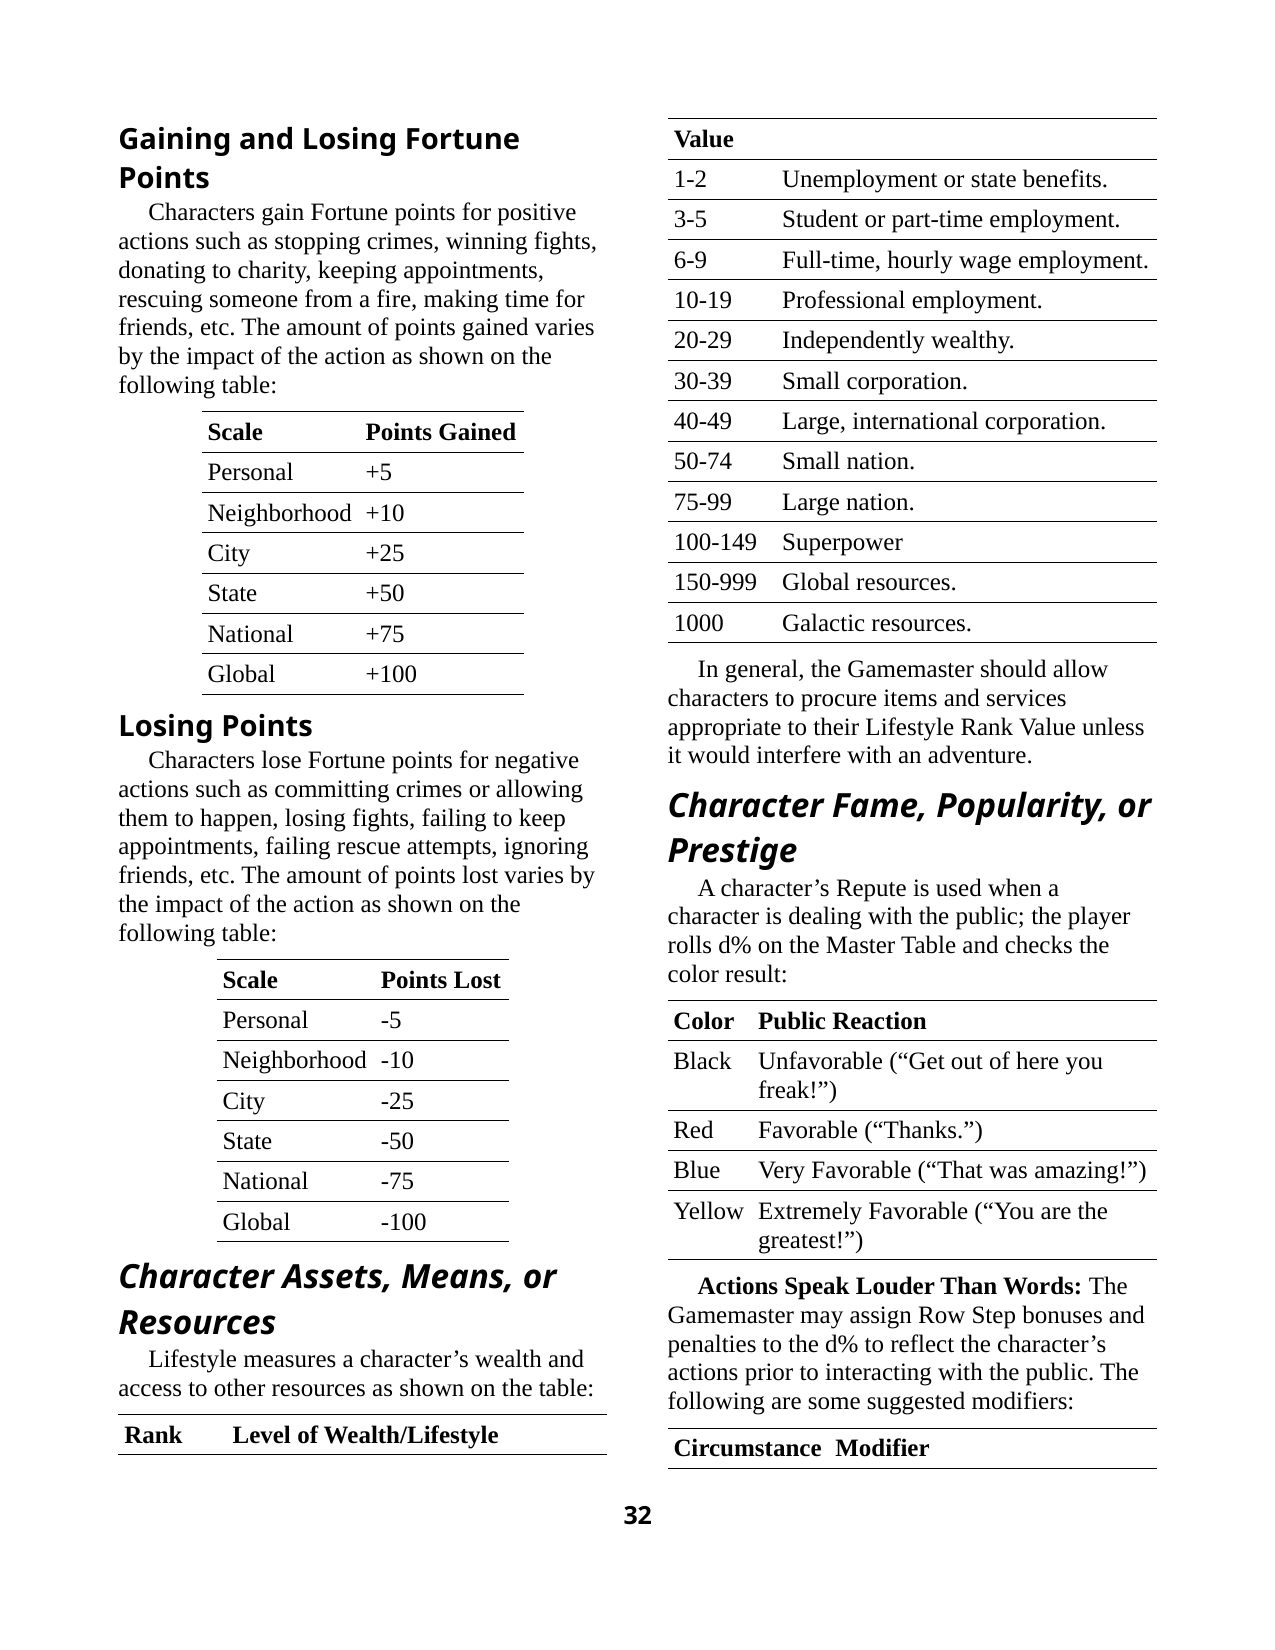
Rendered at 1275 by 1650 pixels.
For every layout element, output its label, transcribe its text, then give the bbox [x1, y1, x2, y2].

table_cell Neighborhood [217, 1041, 375, 1080]
table_cell Black [668, 1041, 752, 1109]
table_cell -75 [375, 1162, 509, 1201]
table_cell Personal [217, 1000, 375, 1039]
table_cell +25 [360, 533, 524, 572]
table_cell -10 [375, 1041, 509, 1080]
table_cell Small corporation. [776, 361, 1157, 400]
table_header Public Reaction [752, 1001, 1157, 1040]
table_cell +75 [360, 614, 524, 653]
table_header Color [668, 1001, 752, 1040]
table_header Scale [202, 412, 360, 452]
table_cell -5 [375, 1000, 509, 1039]
table_cell 10-19 [668, 280, 776, 320]
table_header Level of Wealth/Lifestyle [227, 1415, 607, 1454]
text Lifestyle measures a character’s wealth and access to other resources as shown on the table: [118, 1344, 607, 1402]
table_cell 50-74 [668, 442, 776, 481]
table_cell 75-99 [668, 482, 776, 521]
table_header Modifier [829, 1429, 1157, 1468]
table_cell State [217, 1121, 375, 1161]
table_cell Professional employment. [776, 280, 1157, 320]
table_header Rank [118, 1415, 227, 1454]
table_cell Large nation. [776, 482, 1157, 521]
text Characters lose Fortune points for negative actions such as committing crimes or allowing them to happen, losing fights, failing to keep appointments, failing rescue attempts, ignoring friends, etc. The amount of points lost varies by the impact of the action as shown on the following table: [118, 745, 607, 946]
table_cell Yellow [668, 1191, 752, 1259]
table_cell Global resources. [776, 563, 1157, 602]
text A character’s Repute is used when a character is dealing with the public; the player rolls d% on the Master Table and checks the color result: [667, 873, 1157, 988]
table_header Value [668, 119, 776, 158]
table_cell Neighborhood [202, 493, 360, 532]
table_cell Galactic resources. [776, 603, 1157, 642]
table_cell City [217, 1081, 375, 1120]
table_cell Superpower [776, 522, 1157, 562]
table_cell City [202, 533, 360, 572]
subtitle Character Assets, Means, or Resources [118, 1253, 607, 1344]
table_cell +100 [360, 654, 524, 693]
subtitle Losing Points [118, 706, 607, 745]
table_header Scale [217, 960, 375, 999]
table_cell +50 [360, 574, 524, 613]
table_cell Unemployment or state benefits. [776, 160, 1157, 199]
table_cell Global [202, 654, 360, 693]
table_cell 30-39 [668, 361, 776, 400]
text Actions Speak Louder Than Words: The Gamemaster may assign Row Step bonuses and penalties to the d% to reflect the character’s actions prior to interacting with the public. The following are some suggested modifiers: [667, 1271, 1157, 1415]
table_header Points Lost [375, 960, 509, 999]
table_cell Very Favorable (“That was amazing!”) [752, 1151, 1157, 1190]
table_cell Independently wealthy. [776, 321, 1157, 360]
table_cell Full-time, hourly wage employment. [776, 240, 1157, 279]
table_cell 6-9 [668, 240, 776, 279]
table_cell +10 [360, 493, 524, 532]
table_cell 1-2 [668, 160, 776, 199]
subtitle Gaining and Losing Fortune Points [118, 118, 607, 197]
table_header Points Gained [360, 412, 524, 452]
subtitle Character Fame, Popularity, or Prestige [667, 782, 1157, 873]
table_cell -50 [375, 1121, 509, 1161]
table_cell 20-29 [668, 321, 776, 360]
table_cell 1000 [668, 603, 776, 642]
table_cell Global [217, 1202, 375, 1241]
table_cell Unfavorable (“Get out of here you freak!”) [752, 1041, 1157, 1109]
table_cell National [202, 614, 360, 653]
table_cell Small nation. [776, 442, 1157, 481]
table_cell 100-149 [668, 522, 776, 562]
table_cell Personal [202, 453, 360, 492]
table_cell Student or part-time employment. [776, 200, 1157, 239]
table_header Circumstance [668, 1429, 829, 1468]
table_header [776, 119, 1157, 158]
text Characters gain Fortune points for positive actions such as stopping crimes, winning fights, donating to charity, keeping appointments, rescuing someone from a fire, making time for friends, etc. The amount of points gained varies by the impact of the action as shown on the following table: [118, 197, 607, 399]
table_cell Blue [668, 1151, 752, 1190]
table_cell 3-5 [668, 200, 776, 239]
table_cell Extremely Favorable (“You are the greatest!”) [752, 1191, 1157, 1259]
table_cell Red [668, 1111, 752, 1150]
table_cell Favorable (“Thanks.”) [752, 1111, 1157, 1150]
table_cell Large, international corporation. [776, 401, 1157, 441]
table_cell -100 [375, 1202, 509, 1241]
text In general, the Gamemaster should allow characters to procure items and services appropriate to their Lifestyle Rank Value unless it would interfere with an adventure. [667, 654, 1157, 769]
table_cell National [217, 1162, 375, 1201]
table_cell -25 [375, 1081, 509, 1120]
table_cell +5 [360, 453, 524, 492]
table_cell State [202, 574, 360, 613]
table_cell 40-49 [668, 401, 776, 441]
table_cell 150-999 [668, 563, 776, 602]
